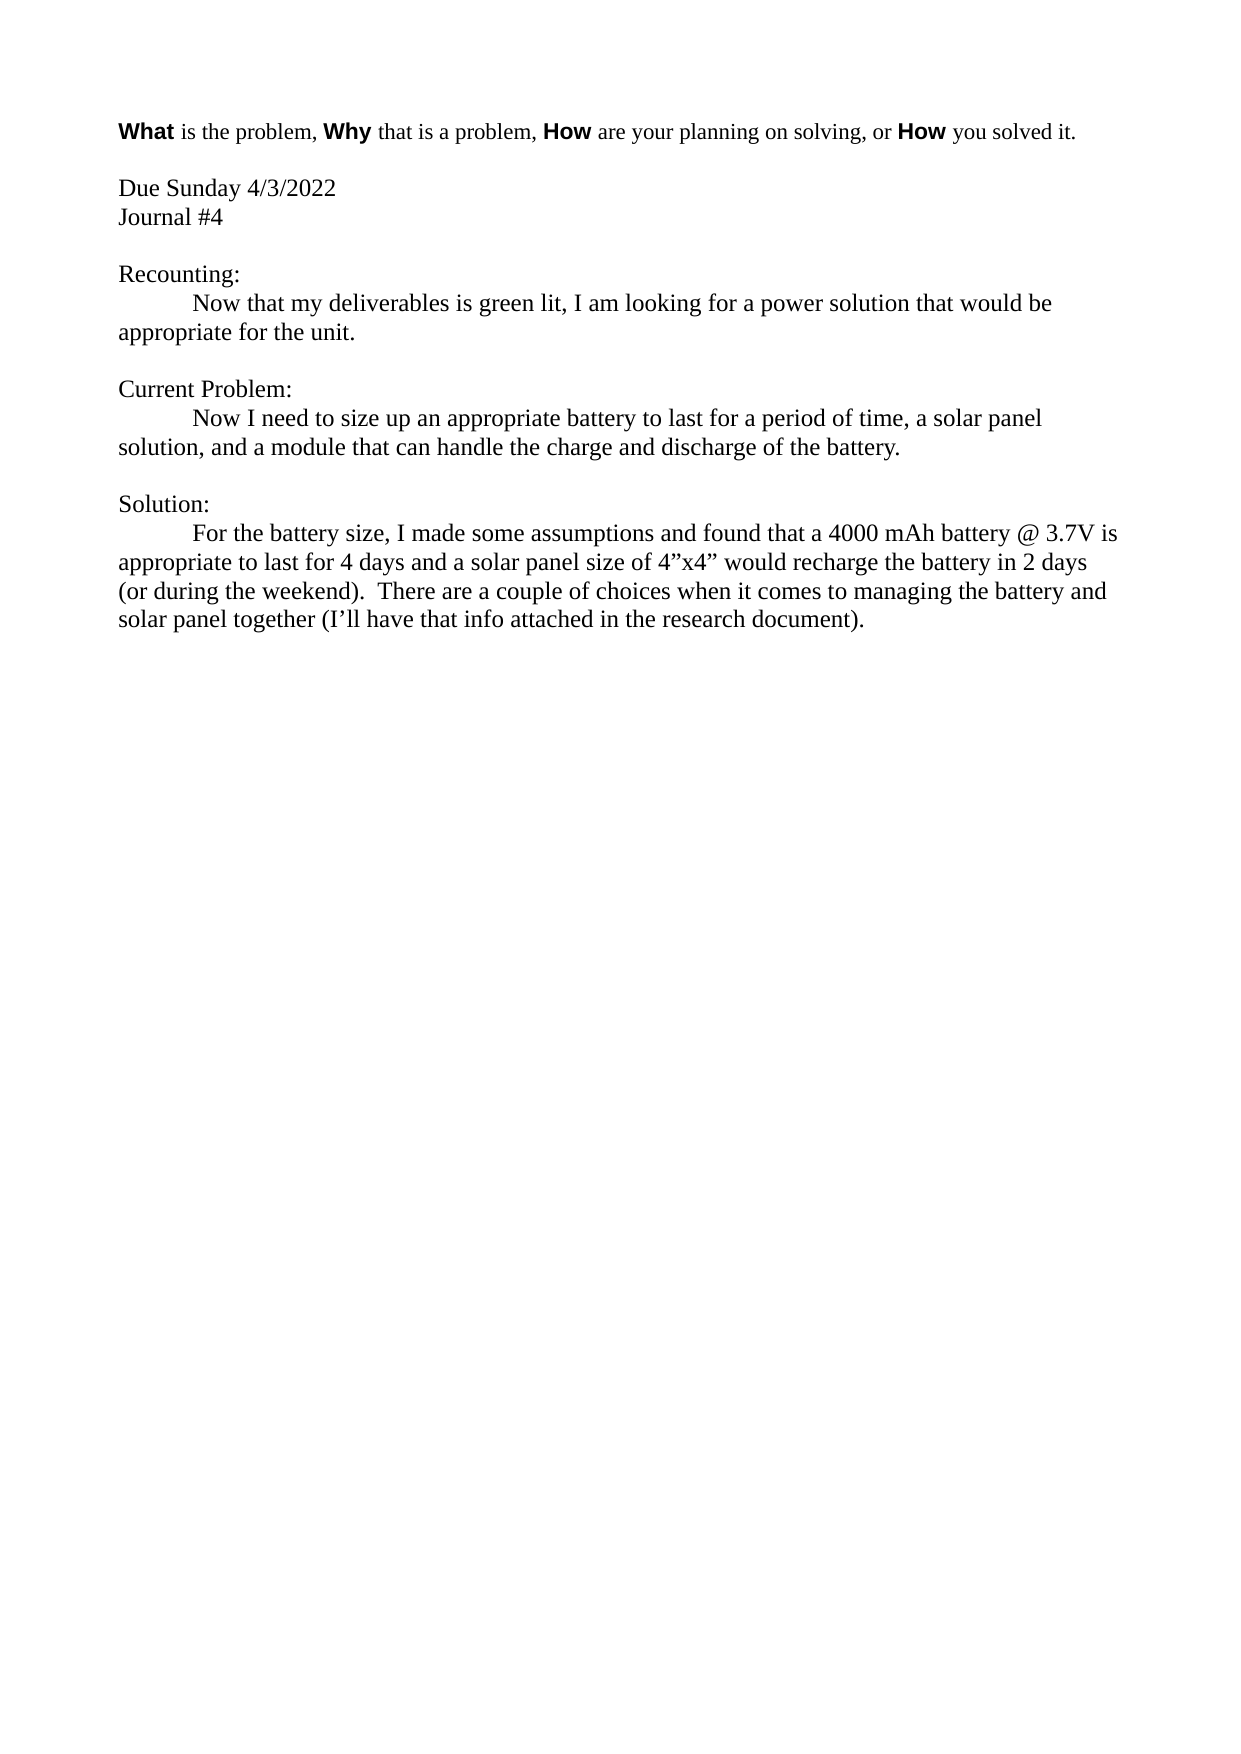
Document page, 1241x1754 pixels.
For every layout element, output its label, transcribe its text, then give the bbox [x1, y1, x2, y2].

text What is the problem, Why that is a problem, How are your planning on solving, or How you solved it. [118, 118, 1122, 144]
text Current Problem: [118, 374, 1122, 403]
text Now I need to size up an appropriate battery to last for a period of time, a solar panel solution, and a module that can handle the charge and discharge of the battery. [118, 403, 1122, 461]
text For the battery size, I made some assumptions and found that a 4000 mAh battery @ 3.7V is appropriate to last for 4 days and a solar panel size of 4”x4” would recharge the battery in 2 days (or during the weekend). There are a couple of choices when it comes to managing the battery and solar panel together (I’ll have that info attached in the research document). [118, 518, 1122, 633]
text Solution: [118, 489, 1122, 518]
text Now that my deliverables is green lit, I am looking for a power solution that would be appropriate for the unit. [118, 288, 1122, 346]
text Recounting: [118, 259, 1122, 288]
text Due Sunday 4/3/2022 [118, 173, 1122, 202]
text Journal #4 [118, 202, 1122, 231]
